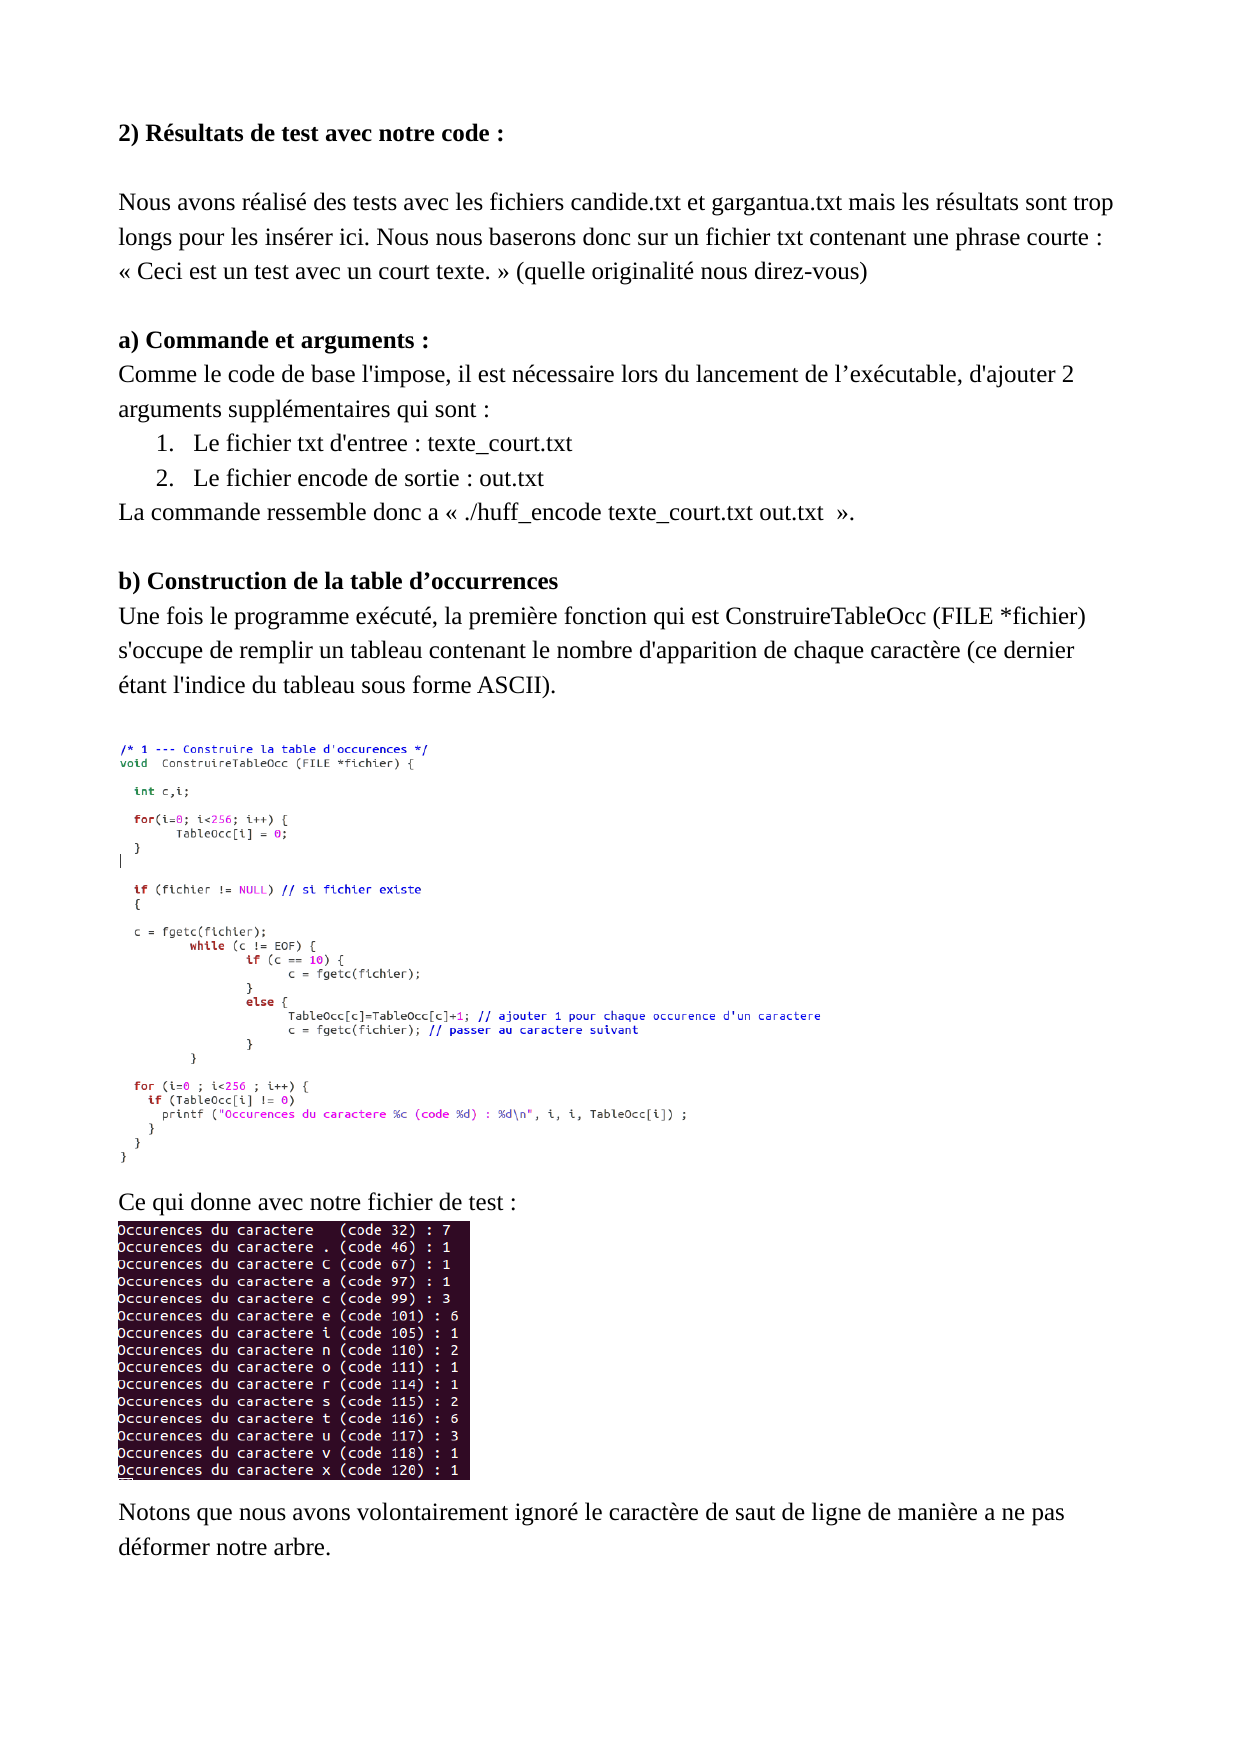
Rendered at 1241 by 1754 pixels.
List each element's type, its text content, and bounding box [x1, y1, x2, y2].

picture [118, 1221, 470, 1480]
text a) Commande et arguments : [118, 325, 1122, 354]
text Une fois le programme exécuté, la première fonction qui est ConstruireTableOcc (FILE *fichier) s'occupe de remplir un tableau contenant le nombre d'apparition de chaque caractère (ce dernier étant l'indice du tableau sous forme ASCII). [118, 601, 1122, 698]
list Le fichier txt d'entree : texte_court.txt [156, 428, 1122, 457]
text b) Construction de la table d’occurrences [118, 566, 1122, 595]
text Comme le code de base l'impose, il est nécessaire lors du lancement de l’exécutable, d'ajouter 2 arguments supplémentaires qui sont : [118, 359, 1122, 423]
list Le fichier encode de sortie : out.txt [156, 463, 1122, 492]
text Nous avons réalisé des tests avec les fichiers candide.txt et gargantua.txt mais les résultats sont trop longs pour les insérer ici. Nous nous baserons donc sur un fichier txt contenant une phrase courte : « Ceci est un test avec un court texte. » (quelle originalité nous direz-vous) [118, 187, 1122, 285]
picture [118, 738, 834, 1177]
text Notons que nous avons volontairement ignoré le caractère de saut de ligne de manière a ne pas déformer notre arbre. [118, 1497, 1122, 1561]
text La commande ressemble donc a « ./huff_encode texte_court.txt out.txt ». [118, 497, 1122, 526]
text Ce qui donne avec notre fichier de test : [118, 1187, 1122, 1216]
text 2) Résultats de test avec notre code : [118, 118, 1122, 147]
